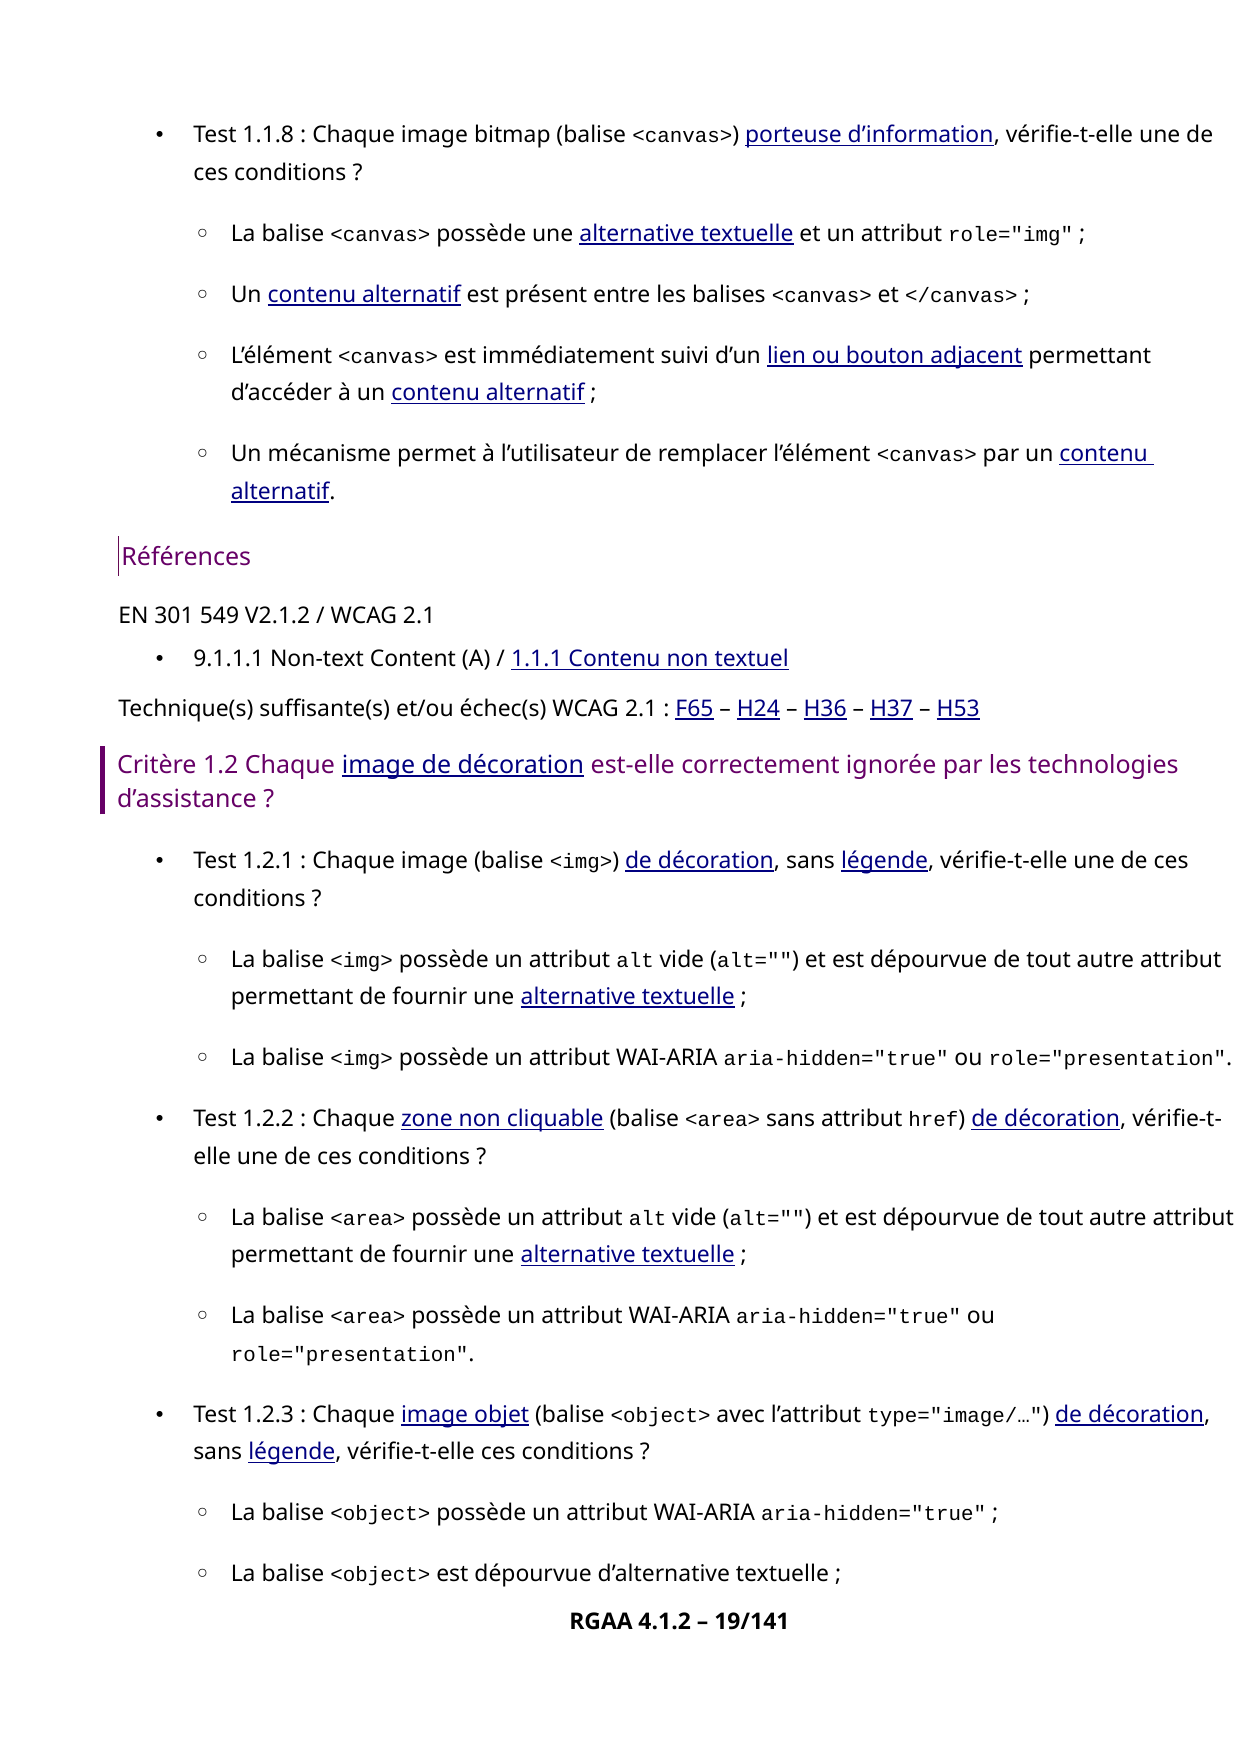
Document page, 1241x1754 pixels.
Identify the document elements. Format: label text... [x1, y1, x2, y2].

list La balise <img> possède un attribut WAI-ARIA aria-hidden="true" ou role="presentation". [193, 1041, 1240, 1072]
list L’élément <canvas> est immédiatement suivi d’un lien ou bouton adjacent permettant d’accéder à un contenu alternatif ; [193, 339, 1240, 407]
list Test 1.2.2 : Chaque zone non cliquable (balise <area> sans attribut href) de décoration, vérifie-t-elle une de ces conditions ? [156, 1102, 1240, 1171]
list La balise <canvas> possède une alternative textuelle et un attribut role="img" ; [193, 217, 1240, 248]
list Un mécanisme permet à l’utilisateur de remplacer l’élément <canvas> par un contenu alternatif. [193, 437, 1240, 506]
text EN 301 549 V2.1.2 / WCAG 2.1 [118, 599, 1240, 631]
list Un contenu alternatif est présent entre les balises <canvas> et </canvas> ; [193, 278, 1240, 309]
list La balise <area> possède un attribut alt vide (alt="") et est dépourvue de tout autre attribut permettant de fournir une alternative textuelle ; [193, 1201, 1240, 1269]
list La balise <img> possède un attribut alt vide (alt="") et est dépourvue de tout autre attribut permettant de fournir une alternative textuelle ; [193, 942, 1240, 1011]
text Technique(s) suffisante(s) et/ou échec(s) WCAG 2.1 : F65 – H24 – H36 – H37 – H53 [118, 692, 1240, 723]
list La balise <object> possède un attribut WAI-ARIA aria-hidden="true" ; [193, 1496, 1240, 1527]
list Test 1.1.8 : Chaque image bitmap (balise <canvas>) porteuse d’information, vérifie-t-elle une de ces conditions ? [156, 118, 1240, 187]
list 9.1.1.1 Non-text Content (A) / 1.1.1 Contenu non textuel [156, 642, 1240, 673]
list Test 1.2.3 : Chaque image objet (balise <object> avec l’attribut type="image/…") de décoration, sans légende, vérifie-t-elle ces conditions ? [156, 1398, 1240, 1466]
list La balise <object> est dépourvue d’alternative textuelle ; [193, 1557, 1240, 1588]
subtitle Références [119, 536, 1240, 576]
list Test 1.2.1 : Chaque image (balise <img>) de décoration, sans légende, vérifie-t-elle une de ces conditions ? [156, 844, 1240, 913]
subtitle Critère 1.2 Chaque image de décoration est-elle correctement ignorée par les technologies d’assistance ? [105, 746, 1240, 814]
list La balise <area> possède un attribut WAI-ARIA aria-hidden="true" ou role="presentation". [193, 1299, 1240, 1368]
